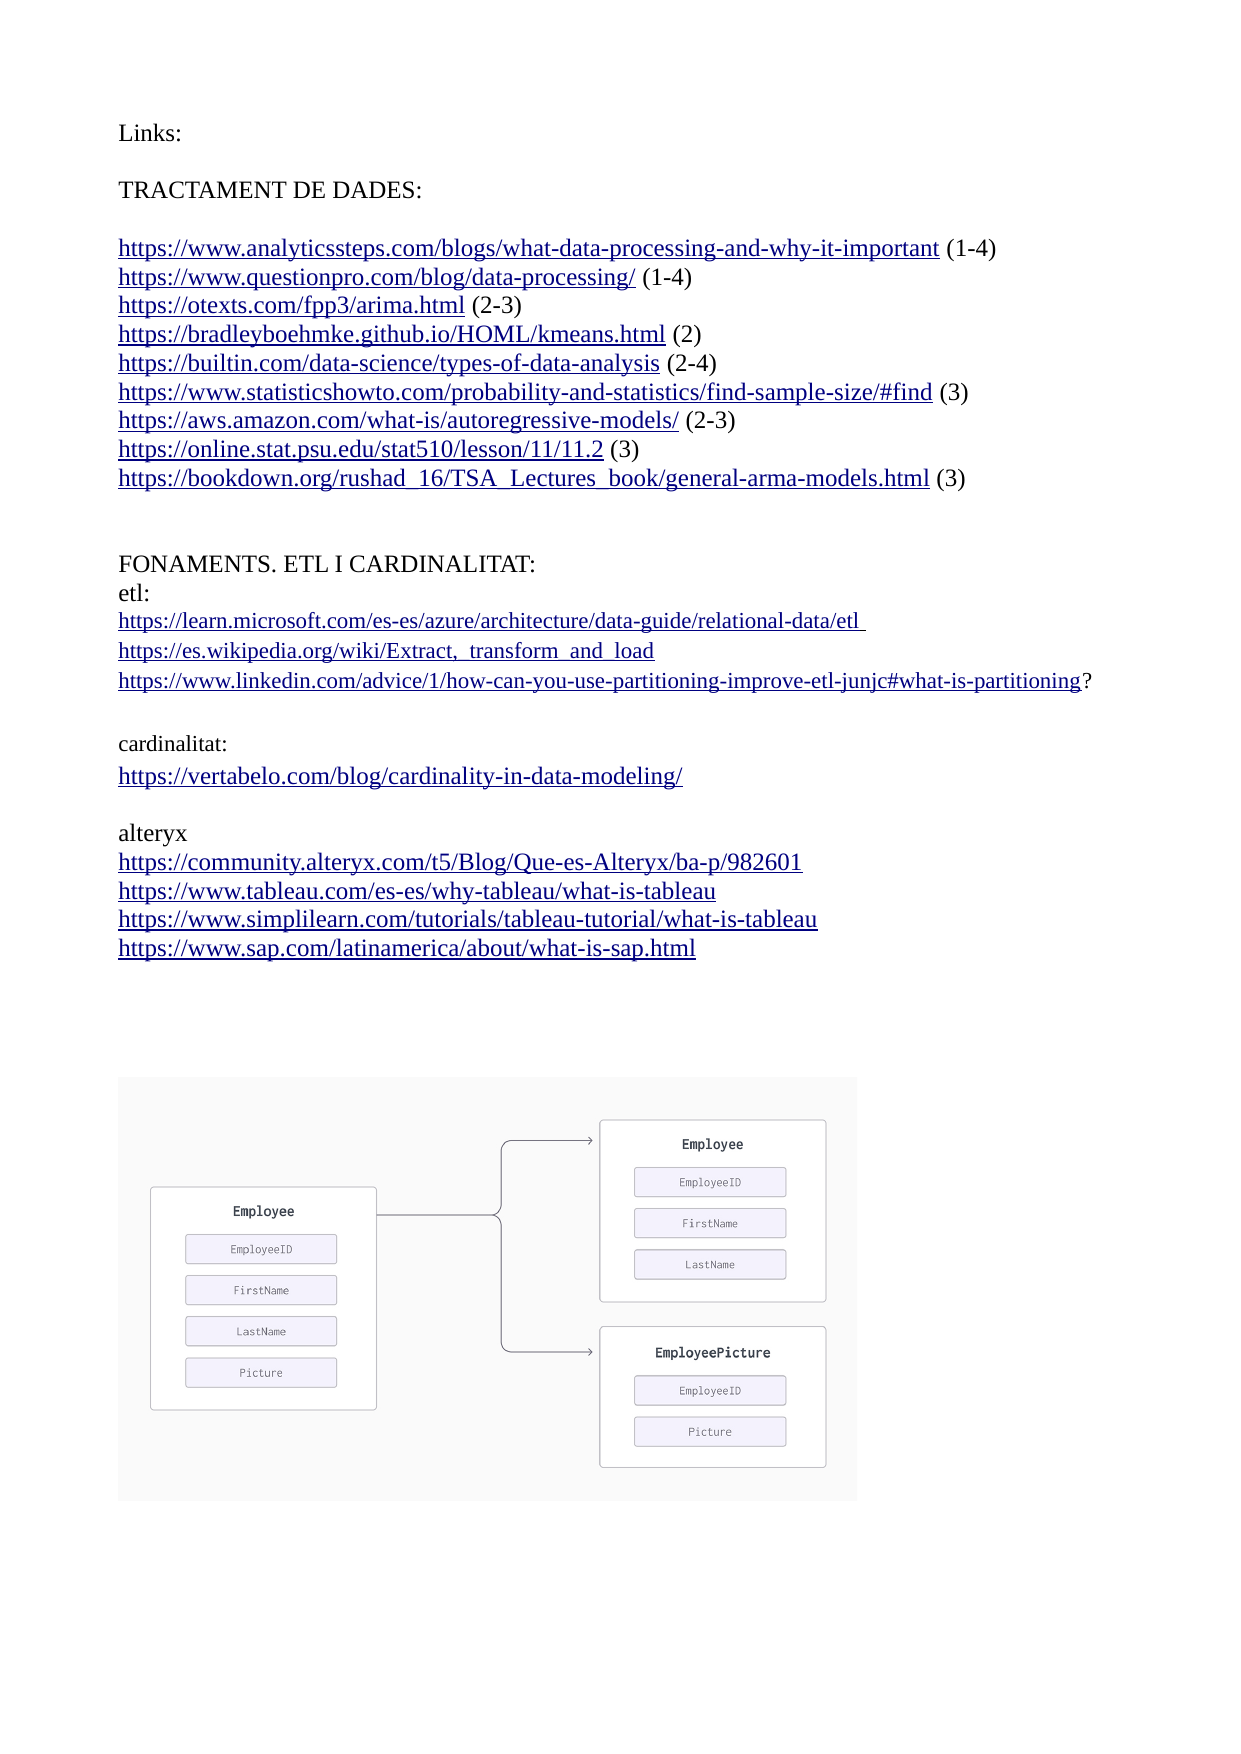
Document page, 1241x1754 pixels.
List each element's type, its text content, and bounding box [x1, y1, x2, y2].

text FONAMENTS. ETL I CARDINALITAT: [118, 549, 1122, 578]
text https://learn.microsoft.com/es-es/azure/architecture/data-guide/relational-data/etl [118, 607, 1122, 633]
text https://bookdown.org/rushad_16/TSA_Lectures_book/general-arma-models.html (3) [118, 463, 1122, 492]
text alteryx [118, 818, 1122, 847]
text Links: [118, 118, 1122, 147]
text https://vertabelo.com/blog/cardinality-in-data-modeling/ [118, 761, 1122, 789]
text https://www.tableau.com/es-es/why-tableau/what-is-tableau [118, 876, 1122, 904]
text https://community.alteryx.com/t5/Blog/Que-es-Alteryx/ba-p/982601 [118, 847, 1122, 876]
text https://www.sap.com/latinamerica/about/what-is-sap.html [118, 933, 1122, 962]
text https://www.simplilearn.com/tutorials/tableau-tutorial/what-is-tableau [118, 904, 1122, 933]
text https://bradleyboehmke.github.io/HOML/kmeans.html (2) [118, 319, 1122, 348]
text https://es.wikipedia.org/wiki/Extract,_transform_and_load [118, 637, 1122, 663]
text cardinalitat: [118, 731, 1122, 757]
text https://builtin.com/data-science/types-of-data-analysis (2-4) [118, 348, 1122, 377]
text etl: [118, 578, 1122, 607]
text https://www.statisticshowto.com/probability-and-statistics/find-sample-size/#find (3) [118, 377, 1122, 406]
text TRACTAMENT DE DADES: [118, 176, 1122, 204]
text https://www.analyticssteps.com/blogs/what-data-processing-and-why-it-important (1-4) [118, 233, 1122, 262]
text https://aws.amazon.com/what-is/autoregressive-models/ (2-3) [118, 406, 1122, 434]
text https://www.linkedin.com/advice/1/how-can-you-use-partitioning-improve-etl-junjc#what-is-partitioning? [118, 667, 1122, 694]
text https://otexts.com/fpp3/arima.html (2-3) [118, 291, 1122, 319]
text https://www.questionpro.com/blog/data-processing/ (1-4) [118, 262, 1122, 291]
text https://online.stat.psu.edu/stat510/lesson/11/11.2 (3) [118, 434, 1122, 463]
picture [118, 1077, 858, 1501]
